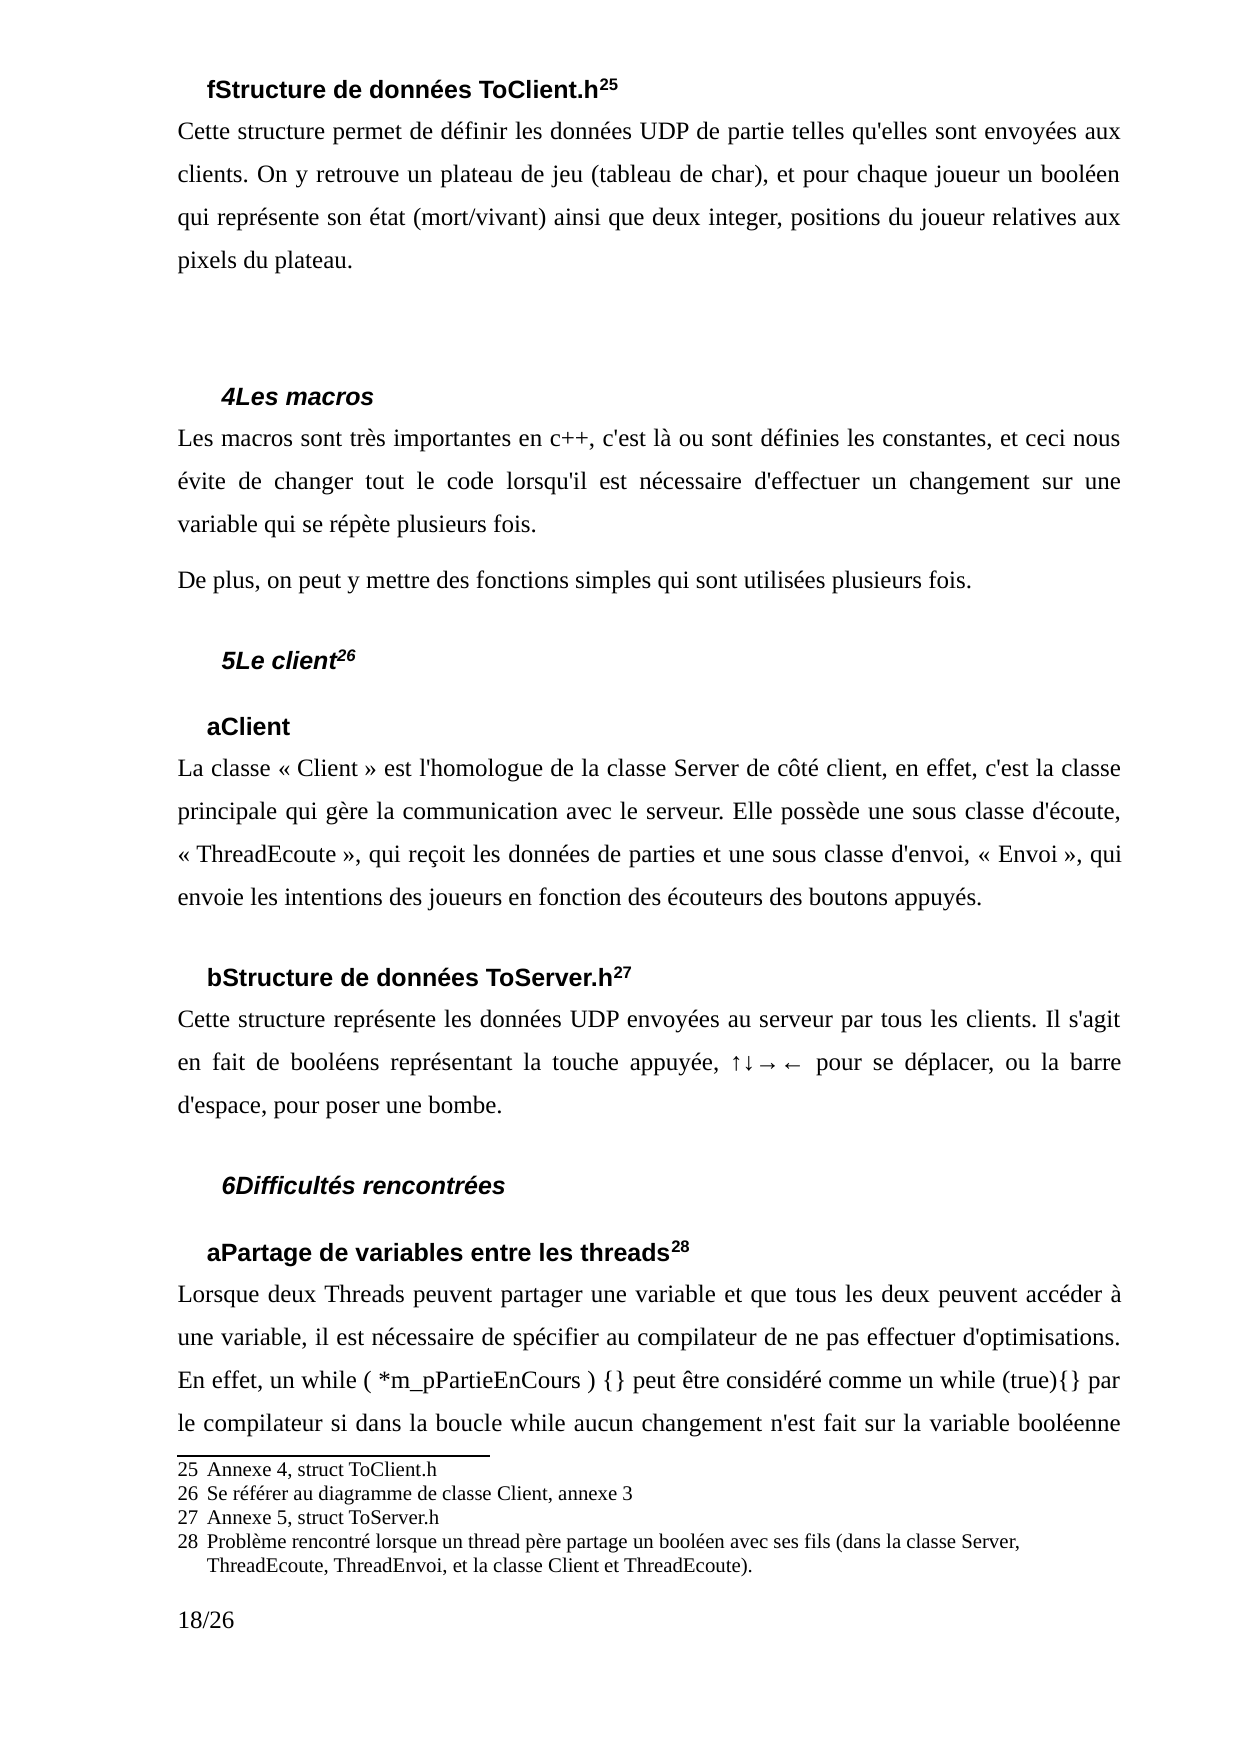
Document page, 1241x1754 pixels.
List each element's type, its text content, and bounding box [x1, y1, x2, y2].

subtitle Client [177, 712, 1122, 741]
text Annexe 5, struct ToServer.h [177, 1505, 1122, 1529]
subtitle Partage de variables entre les threads [177, 1237, 1122, 1266]
subtitle Le client [177, 646, 1122, 674]
text La classe « Client » est l'homologue de la classe Server de côté client, en effet, c'est la classe principale qui gère la communication avec le serveur. Elle possède une sous classe d'écoute, « ThreadEcoute », qui reçoit les données de parties et une sous classe d'envoi, « Envoi », qui envoie les intentions des joueurs en fonction des écouteurs des boutons appuyés. [177, 753, 1122, 911]
subtitle Les macros [177, 382, 1122, 411]
subtitle Difficultés rencontrées [177, 1171, 1122, 1200]
subtitle Structure de données ToClient.h [177, 75, 1122, 104]
text Cette structure permet de définir les données UDP de partie telles qu'elles sont envoyées aux clients. On y retrouve un plateau de jeu (tableau de char), et pour chaque joueur un booléen qui représente son état (mort/vivant) ainsi que deux integer, positions du joueur relatives aux pixels du plateau. [177, 116, 1122, 274]
text Problème rencontré lorsque un thread père partage un booléen avec ses fils (dans la classe Server, ThreadEcoute, ThreadEnvoi, et la classe Client et ThreadEcoute). [177, 1529, 1122, 1577]
text Les macros sont très importantes en c++, c'est là ou sont définies les constantes, et ceci nous évite de changer tout le code lorsqu'il est nécessaire d'effectuer un changement sur une variable qui se répète plusieurs fois. [177, 423, 1122, 538]
text Se référer au diagramme de classe Client, annexe 3 [177, 1481, 1122, 1505]
text Annexe 4, struct ToClient.h [177, 1457, 1122, 1481]
text De plus, on peut y mettre des fonctions simples qui sont utilisées plusieurs fois. [177, 565, 1122, 594]
text Cette structure représente les données UDP envoyées au serveur par tous les clients. Il s'agit en fait de booléens représentant la touche appuyée, ↑↓→← pour se déplacer, ou la barre d'espace, pour poser une bombe. [177, 1004, 1122, 1119]
subtitle Structure de données ToServer.h [177, 963, 1122, 992]
text Lorsque deux Threads peuvent partager une variable et que tous les deux peuvent accéder à une variable, il est nécessaire de spécifier au compilateur de ne pas effectuer d'optimisations. En effet, un while ( *m_pPartieEnCours ) {} peut être considéré comme un while (true){} par le compilateur si dans la boucle while aucun changement n'est fait sur la variable booléenne [177, 1279, 1122, 1437]
